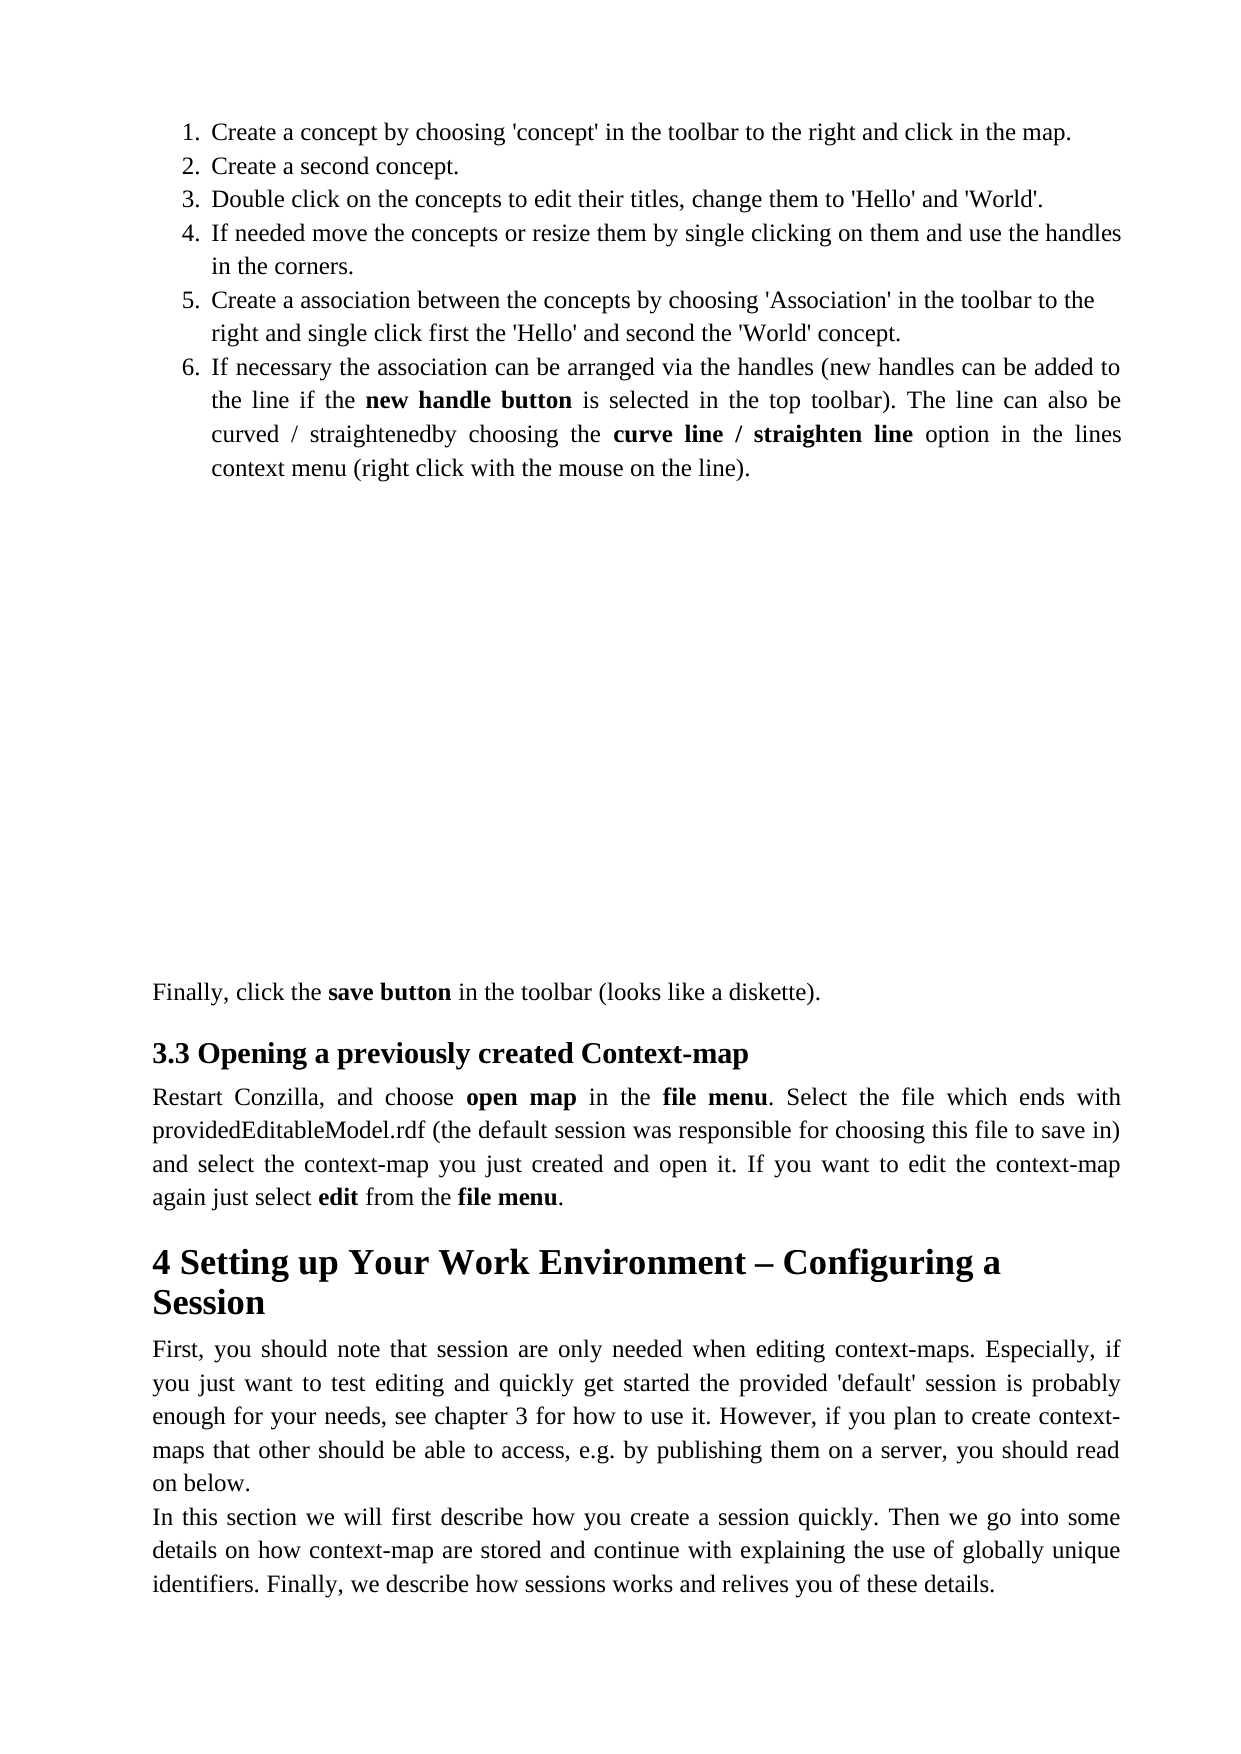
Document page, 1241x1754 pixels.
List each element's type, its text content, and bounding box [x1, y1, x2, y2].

list Create a concept by choosing 'concept' in the toolbar to the right and click in the map. [182, 118, 1122, 146]
subtitle Setting up Your Work Environment – Configuring a Session [152, 1242, 1122, 1323]
subtitle Opening a previously created Context-map [152, 1037, 1122, 1070]
list If needed move the concepts or resize them by single clicking on them and use the handles in the corners. [182, 219, 1122, 280]
text In this section we will first describe how you create a session quickly. Then we go into some details on how context-map are stored and continue with explaining the use of globally unique identifiers. Finally, we describe how sessions works and relives you of these details. [152, 1503, 1122, 1598]
list Create a association between the concepts by choosing 'Association' in the toolbar to the right and single click first the 'Hello' and second the 'World' concept. [182, 286, 1122, 347]
text Finally, click the save button in the toolbar (looks like a diskette). [152, 521, 1122, 1006]
list Create a second concept. [182, 152, 1122, 180]
text First, you should note that session are only needed when editing context-maps. Especially, if you just want to test editing and quickly get started the provided 'default' session is probably enough for your needs, see chapter 3 for how to use it. However, if you plan to create context-maps that other should be able to access, e.g. by publishing them on a server, you should read on below. [152, 1335, 1122, 1497]
list If necessary the association can be arranged via the handles (new handles can be added to the line if the new handle button is selected in the top toolbar). The line can also be curved / straightenedby choosing the curve line / straighten line option in the lines context menu (right click with the mouse on the line). [182, 353, 1122, 482]
list Double click on the concepts to edit their titles, change them to 'Hello' and 'World'. [182, 185, 1122, 213]
text Restart Conzilla, and choose open map in the file menu. Select the file which ends with providedEditableModel.rdf (the default session was responsible for choosing this file to save in) and select the context-map you just created and open it. If you want to edit the context-map again just select edit from the file menu. [152, 1082, 1122, 1211]
